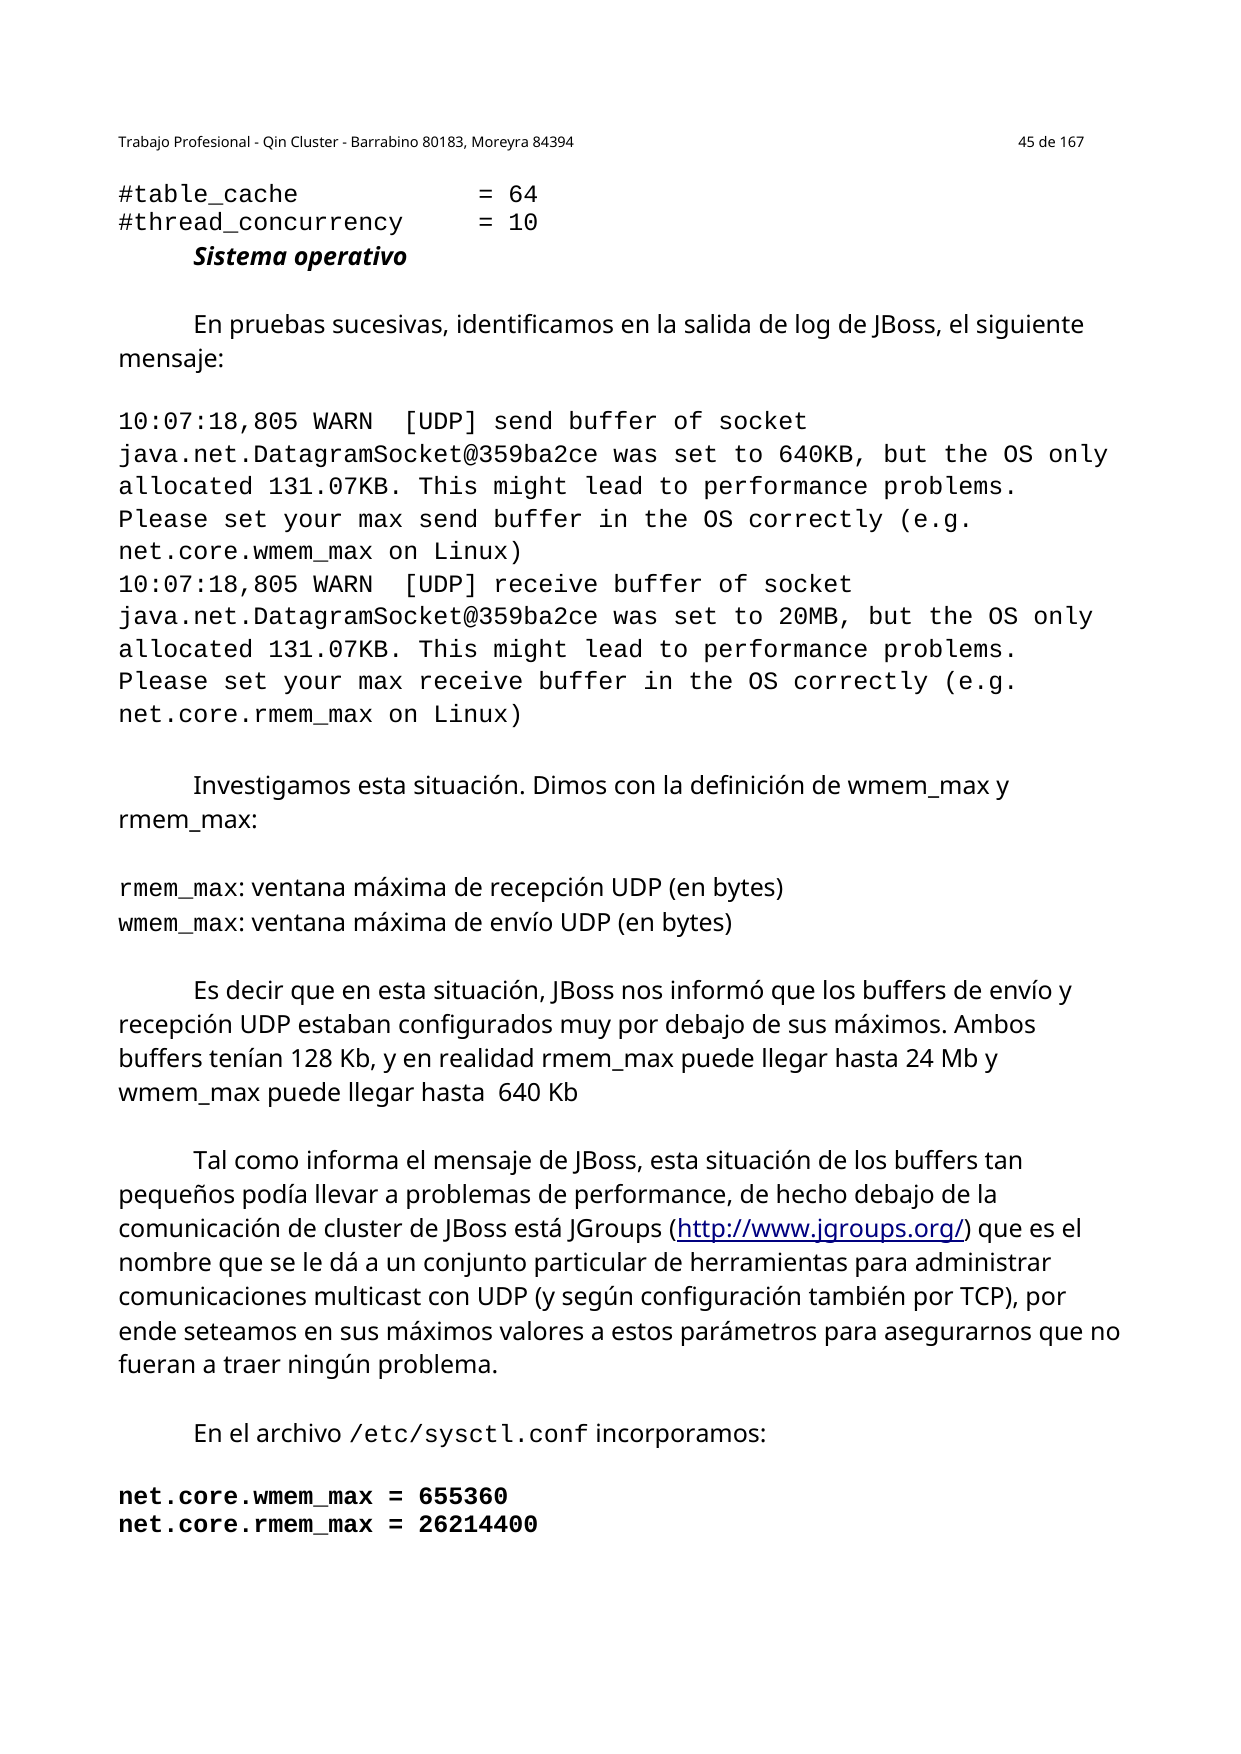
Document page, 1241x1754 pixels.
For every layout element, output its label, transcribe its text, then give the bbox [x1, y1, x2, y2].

text Sistema operativo [118, 238, 1122, 272]
text 10:07:18,805 WARN [UDP] send buffer of socket java.net.DatagramSocket@359ba2ce was set to 640KB, but the OS only allocated 131.07KB. This might lead to performance problems. Please set your max send buffer in the OS correctly (e.g. net.core.wmem_max on Linux) [118, 409, 1122, 567]
text En pruebas sucesivas, identificamos en la salida de log de JBoss, el siguiente mensaje: [118, 306, 1122, 374]
text net.core.rmem_max = 26214400 [118, 1512, 1122, 1540]
text Investigamos esta situación. Dimos con la definición de wmem_max y rmem_max: [118, 768, 1122, 836]
text rmem_max: ventana máxima de recepción UDP (en bytes) [118, 870, 1122, 904]
text #table_cache = 64 [118, 182, 1122, 210]
text #thread_concurrency = 10 [118, 210, 1122, 238]
text 10:07:18,805 WARN [UDP] receive buffer of socket java.net.DatagramSocket@359ba2ce was set to 20MB, but the OS only allocated 131.07KB. This might lead to performance problems. Please set your max receive buffer in the OS correctly (e.g. net.core.rmem_max on Linux) [118, 571, 1122, 729]
text En el archivo /etc/sysctl.conf incorporamos: [118, 1415, 1122, 1449]
text Es decir que en esta situación, JBoss nos informó que los buffers de envío y recepción UDP estaban configurados muy por debajo de sus máximos. Ambos buffers tenían 128 Kb, y en realidad rmem_max puede llegar hasta 24 Mb y wmem_max puede llegar hasta 640 Kb [118, 972, 1122, 1109]
text net.core.wmem_max = 655360 [118, 1484, 1122, 1512]
text Tal como informa el mensaje de JBoss, esta situación de los buffers tan pequeños podía llevar a problemas de performance, de hecho debajo de la comunicación de cluster de JBoss está JGroups (http://www.jgroups.org/) que es el nombre que se le dá a un conjunto particular de herramientas para administrar comunicaciones multicast con UDP (y según configuración también por TCP), por ende seteamos en sus máximos valores a estos parámetros para asegurarnos que no fueran a traer ningún problema. [118, 1143, 1122, 1381]
text wmem_max: ventana máxima de envío UDP (en bytes) [118, 904, 1122, 938]
